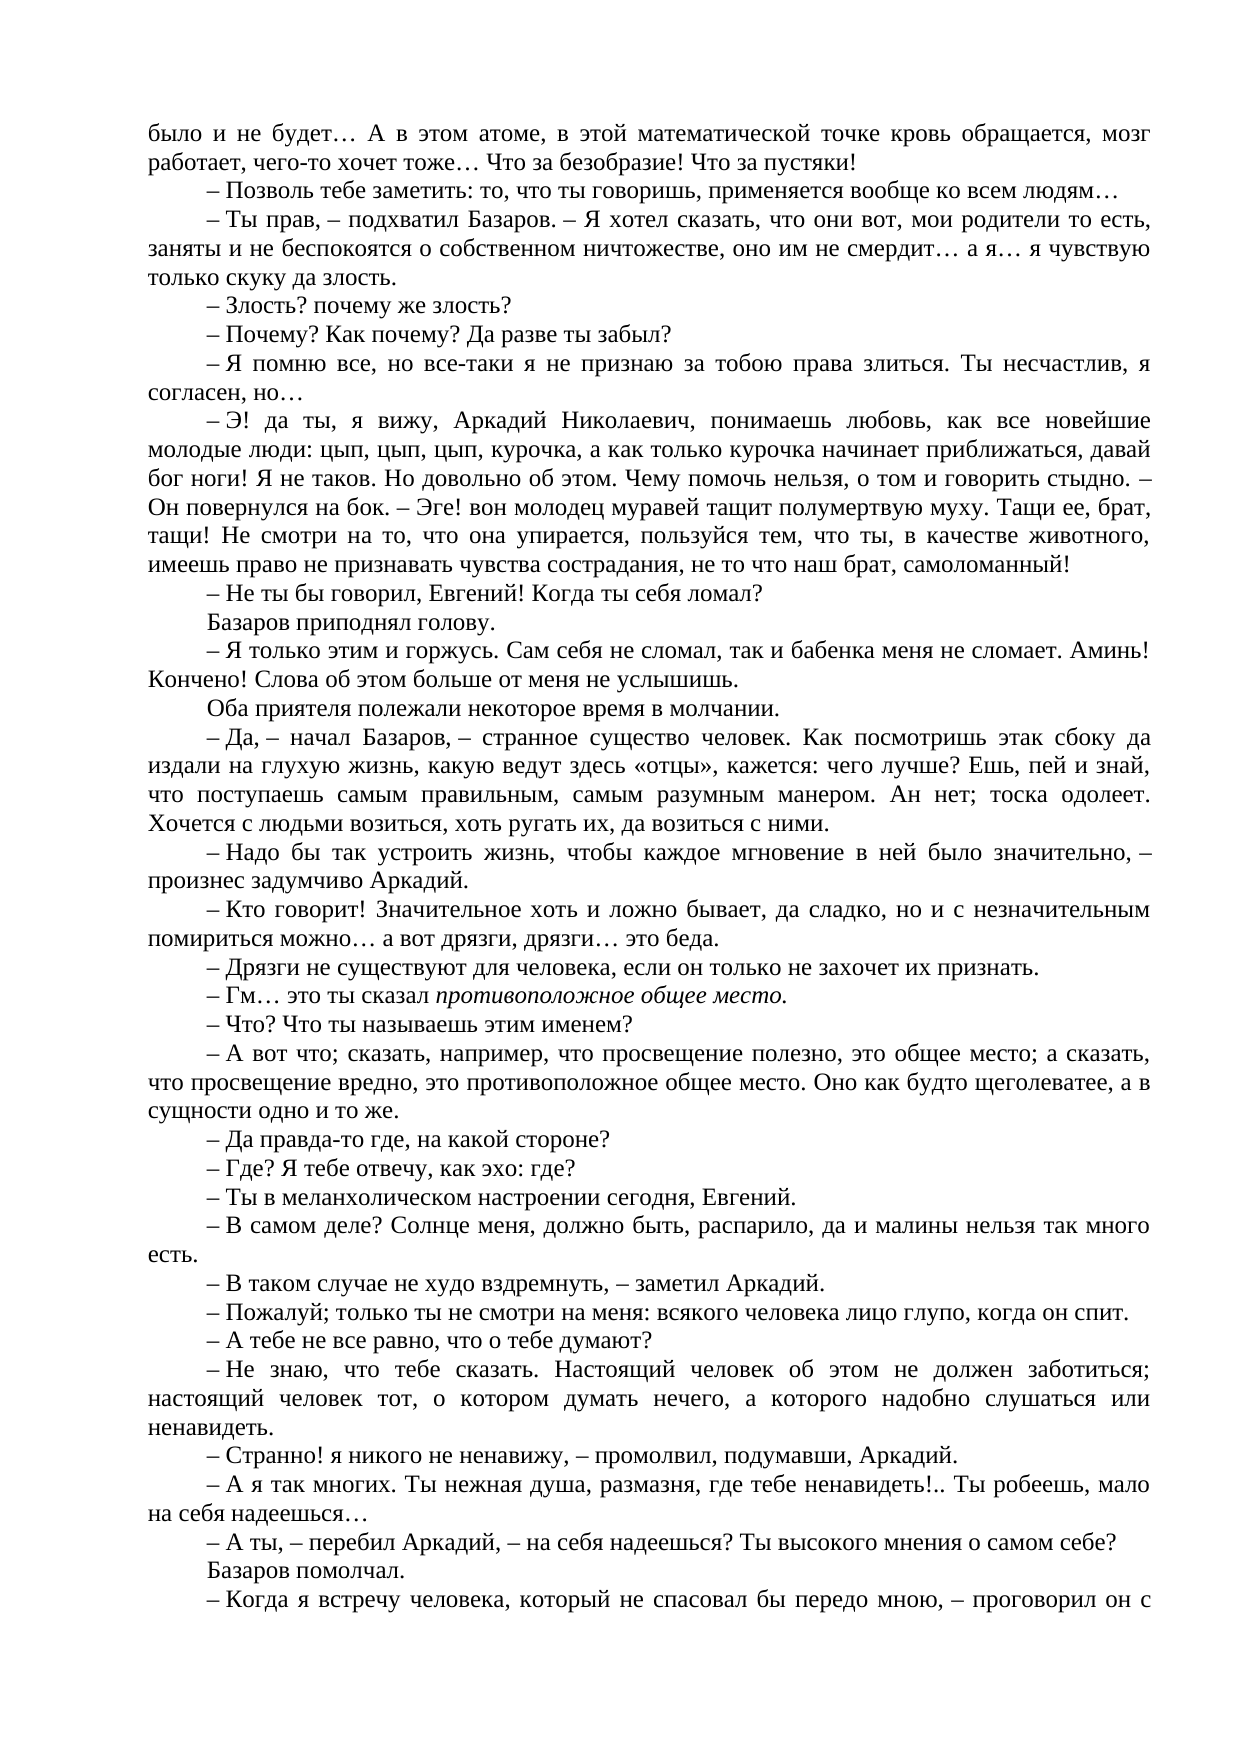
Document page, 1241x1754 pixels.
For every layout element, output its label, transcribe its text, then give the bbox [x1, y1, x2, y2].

text – Почему? Как почему? Да разве ты забыл? [148, 319, 1152, 348]
text Базаров помолчал. [148, 1556, 1152, 1584]
text – В таком случае не худо вздремнуть, – заметил Аркадий. [148, 1268, 1152, 1297]
text – А тебе не все равно, что о тебе думают? [148, 1326, 1152, 1354]
text – Да правда-то где, на какой стороне? [148, 1124, 1152, 1153]
text – Дрязги не существуют для человека, если он только не захочет их признать. [148, 952, 1152, 981]
text – Злость? почему же злость? [148, 291, 1152, 319]
text – Не ты бы говорил, Евгений! Когда ты себя ломал? [148, 578, 1152, 607]
text – Я только этим и горжусь. Сам себя не сломал, так и бабенка меня не сломает. Аминь! Кончено! Слова об этом больше от меня не услышишь. [148, 636, 1152, 693]
text – Кто говорит! Значительное хоть и ложно бывает, да сладко, но и с незначительным помириться можно… а вот дрязги, дрязги… это беда. [148, 894, 1152, 952]
text Базаров приподнял голову. [148, 607, 1152, 636]
text – Ты в меланхолическом настроении сегодня, Евгений. [148, 1182, 1152, 1211]
text – Я помню все, но все-таки я не признаю за тобою права злиться. Ты несчастлив, я согласен, но… [148, 348, 1152, 406]
text – Странно! я никого не ненавижу, – промолвил, подумавши, Аркадий. [148, 1441, 1152, 1469]
text – А вот что; сказать, например, что просвещение полезно, это общее место; а сказать, что просвещение вредно, это противоположное общее место. Оно как будто щеголеватее, а в сущности одно и то же. [148, 1038, 1152, 1124]
text – Ты прав, – подхватил Базаров. – Я хотел сказать, что они вот, мои родители то есть, заняты и не беспокоятся о собственном ничтожестве, оно им не смердит… а я… я чувствую только скуку да злость. [148, 204, 1152, 291]
text – В самом деле? Солнце меня, должно быть, распарило, да и малины нельзя так много есть. [148, 1211, 1152, 1268]
text – Гм… это ты сказал противоположное общее место. [148, 981, 1152, 1009]
text – А ты, – перебил Аркадий, – на себя надеешься? Ты высокого мнения о самом себе? [148, 1527, 1152, 1556]
text – Да, – начал Базаров, – странное существо человек. Как посмотришь этак сбоку да издали на глухую жизнь, какую ведут здесь «отцы», кажется: чего лучше? Ешь, пей и знай, что поступаешь самым правильным, самым разумным манером. Ан нет; тоска одолеет. Хочется с людьми возиться, хоть ругать их, да возиться с ними. [148, 722, 1152, 837]
text было и не будет… А в этом атоме, в этой математической точке кровь обращается, мозг работает, чего-то хочет тоже… Что за безобразие! Что за пустяки! [148, 118, 1152, 176]
text – Где? Я тебе отвечу, как эхо: где? [148, 1153, 1152, 1182]
text – Надо бы так устроить жизнь, чтобы каждое мгновение в ней было значительно, – произнес задумчиво Аркадий. [148, 837, 1152, 894]
text – Э! да ты, я вижу, Аркадий Николаевич, понимаешь любовь, как все новейшие молодые люди: цып, цып, цып, курочка, а как только курочка начинает приближаться, давай бог ноги! Я не таков. Но довольно об этом. Чему помочь нельзя, о том и говорить стыдно. – Он повернулся на бок. – Эге! вон молодец муравей тащит полумертвую муху. Тащи ее, брат, тащи! Не смотри на то, что она упирается, пользуйся тем, что ты, в качестве животного, имеешь право не признавать чувства сострадания, не то что наш брат, самоломанный! [148, 406, 1152, 578]
text – Не знаю, что тебе сказать. Настоящий человек об этом не должен заботиться; настоящий человек тот, о котором думать нечего, а которого надобно слушаться или ненавидеть. [148, 1354, 1152, 1441]
text – Когда я встречу человека, который не спасовал бы передо мною, – проговорил он с [148, 1584, 1152, 1613]
text – Позволь тебе заметить: то, что ты говоришь, применяется вообще ко всем людям… [148, 176, 1152, 204]
text – А я так многих. Ты нежная душа, размазня, где тебе ненавидеть!.. Ты робеешь, мало на себя надеешься… [148, 1469, 1152, 1527]
text – Что? Что ты называешь этим именем? [148, 1009, 1152, 1038]
text Оба приятеля полежали некоторое время в молчании. [148, 693, 1152, 722]
text – Пожалуй; только ты не смотри на меня: всякого человека лицо глупо, когда он спит. [148, 1297, 1152, 1326]
